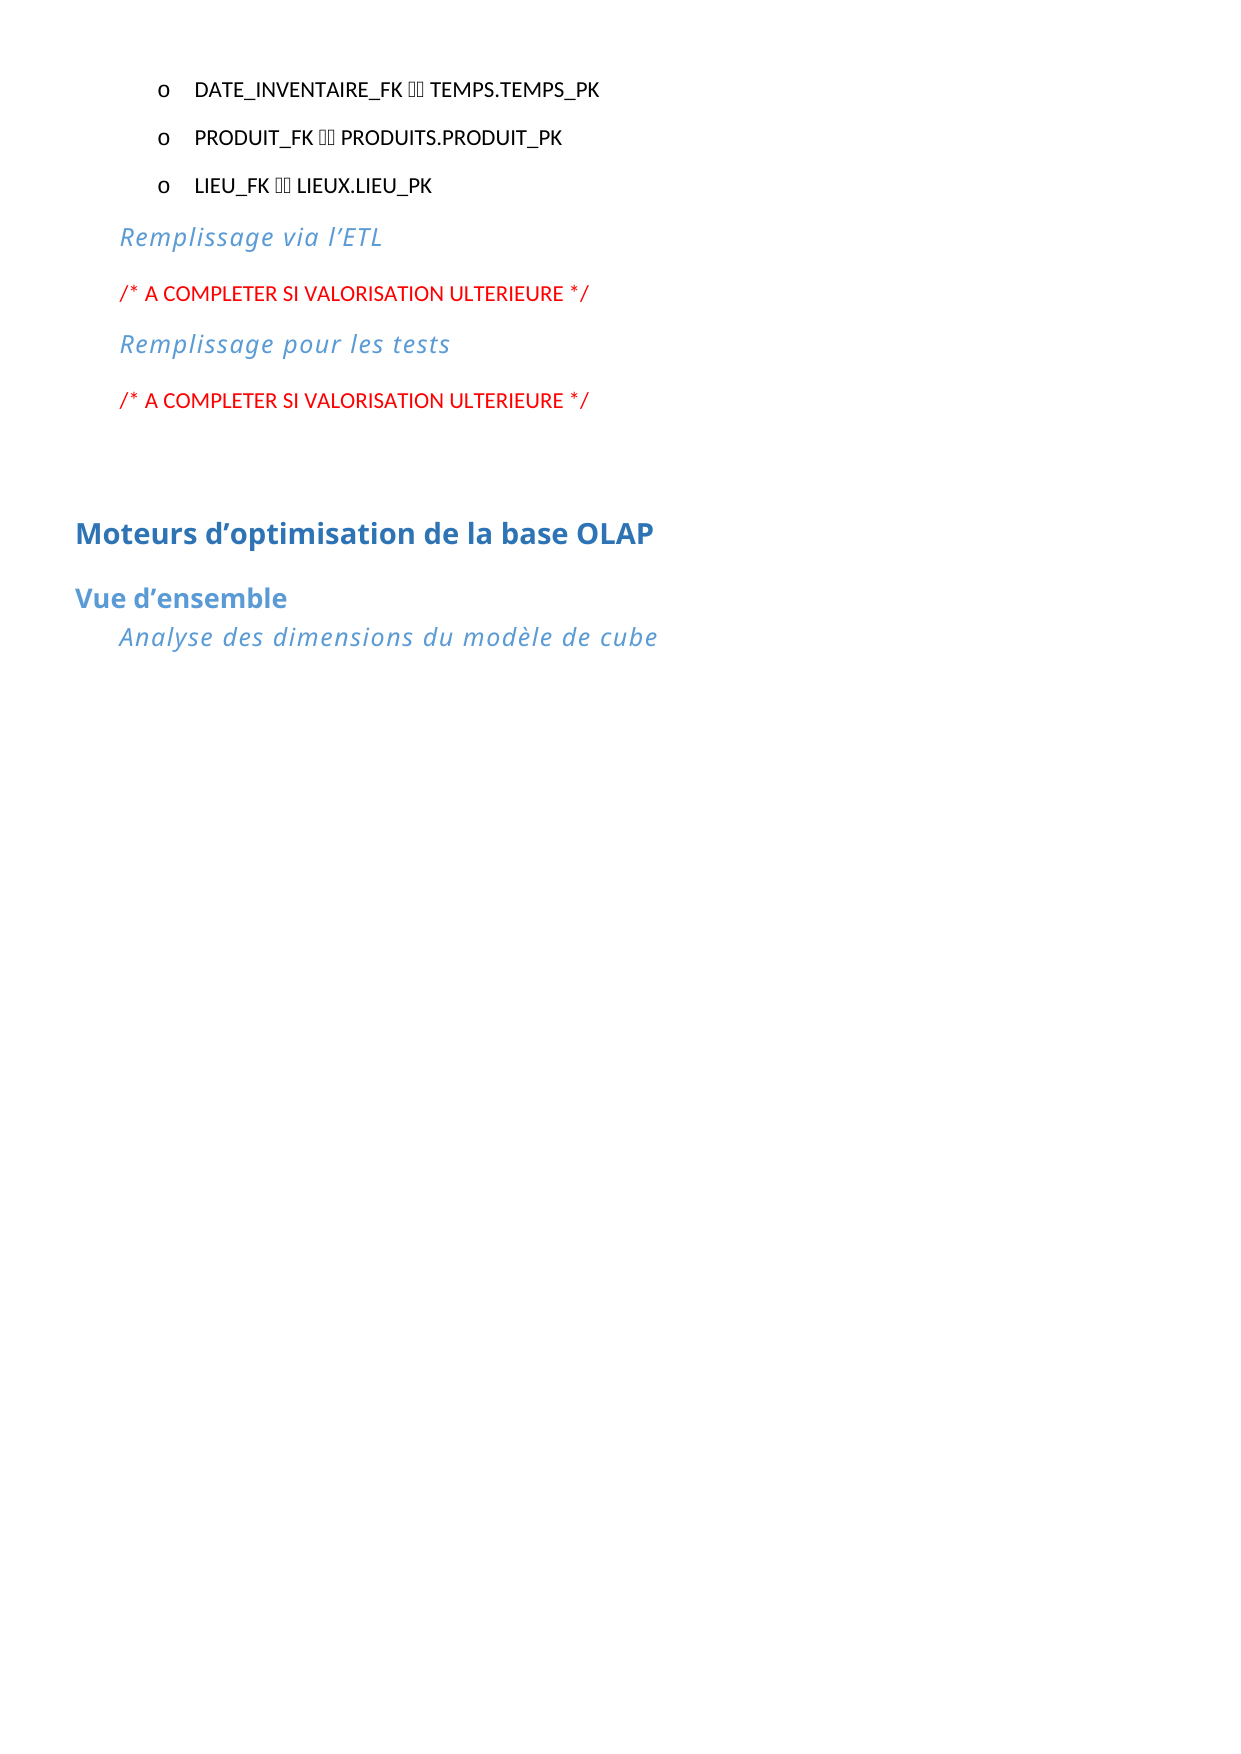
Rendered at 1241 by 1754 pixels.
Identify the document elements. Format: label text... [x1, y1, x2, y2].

subtitle Analyse des dimensions du modèle de cube [119, 619, 1165, 654]
text /* A COMPLETER SI VALORISATION ULTERIEURE */ [119, 279, 1165, 307]
text /* A COMPLETER SI VALORISATION ULTERIEURE */ [119, 386, 1165, 414]
list LIEU_FK  LIEUX.LIEU_PK [157, 171, 1165, 200]
subtitle Vue d’ensemble [75, 580, 1165, 617]
subtitle Remplissage pour les tests [119, 326, 1165, 360]
list PRODUIT_FK  PRODUITS.PRODUIT_PK [157, 123, 1165, 152]
list DATE_INVENTAIRE_FK  TEMPS.TEMPS_PK [157, 75, 1165, 104]
subtitle Remplissage via l’ETL [119, 219, 1165, 253]
subtitle Moteurs d’optimisation de la base OLAP [75, 513, 1165, 553]
